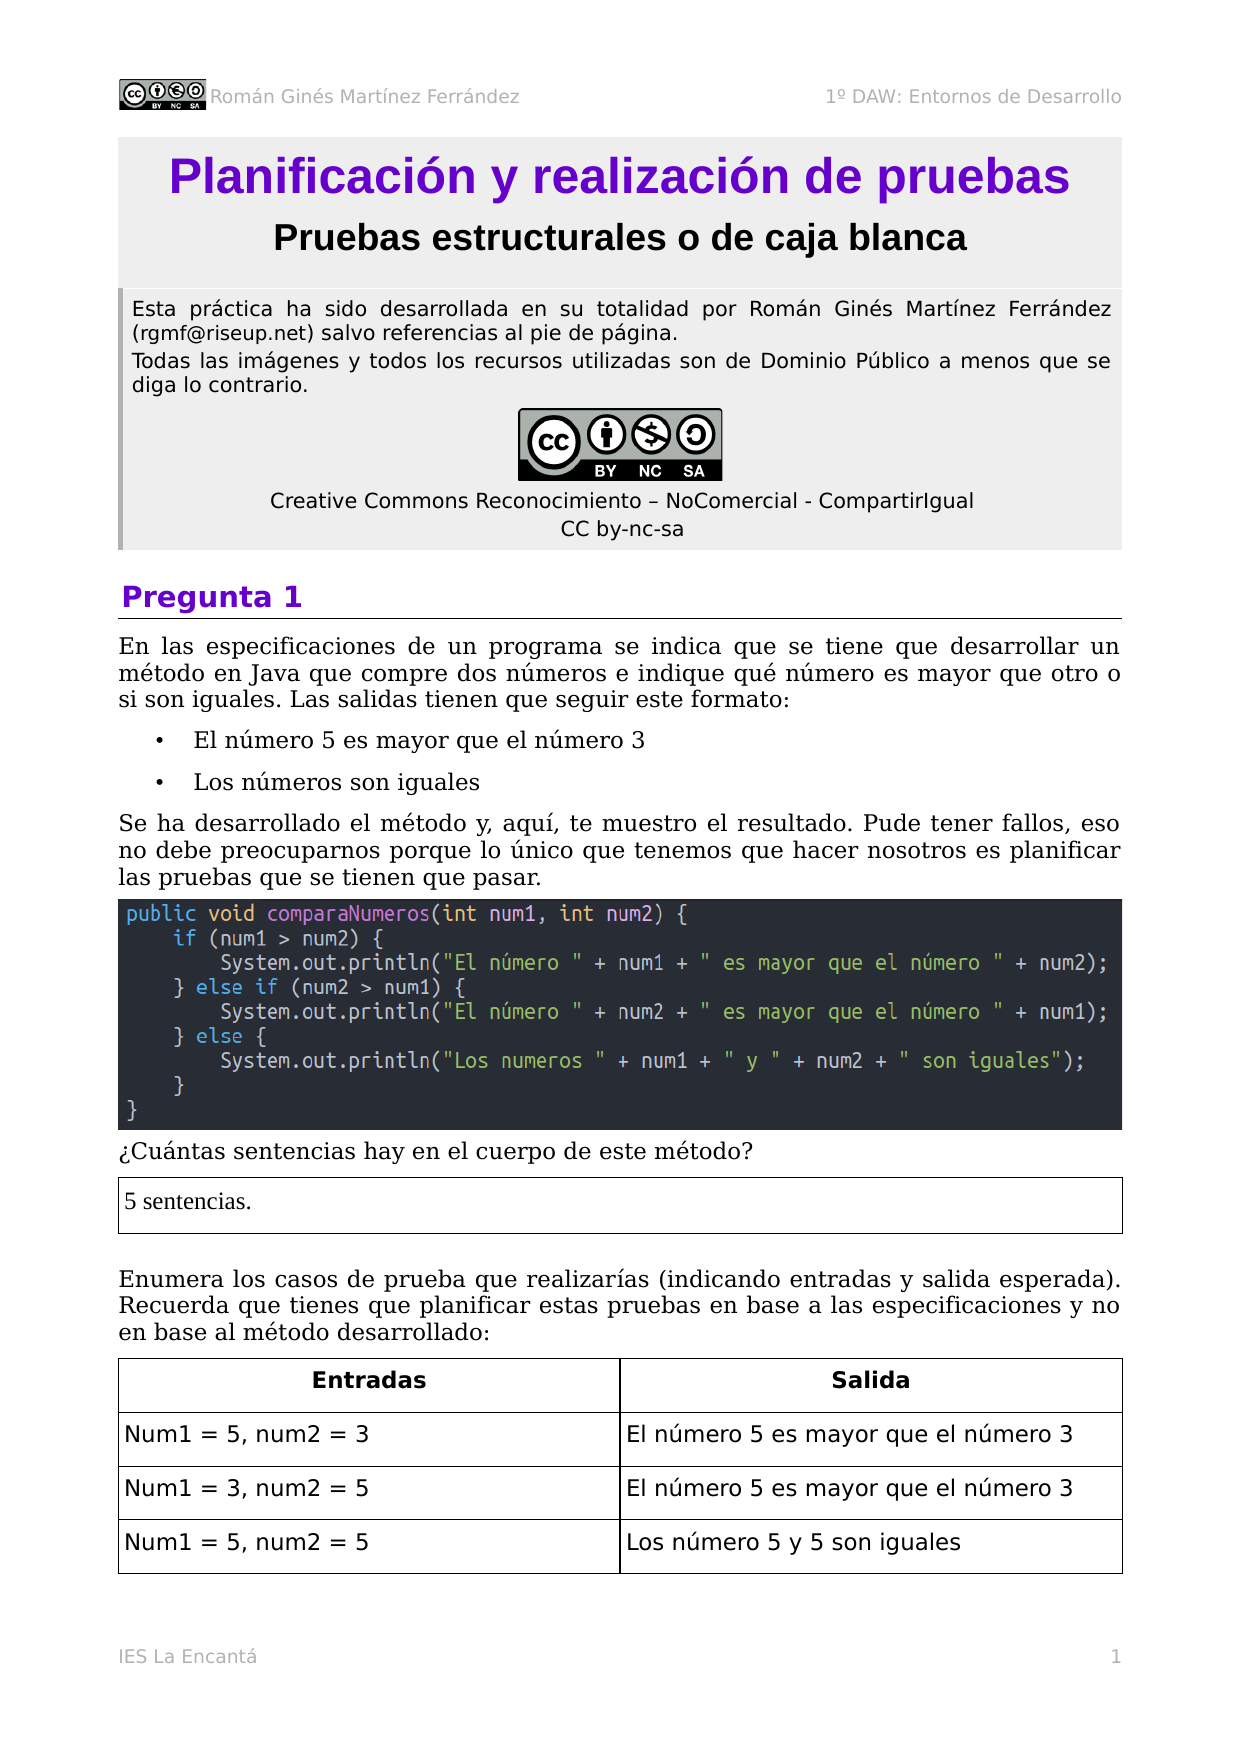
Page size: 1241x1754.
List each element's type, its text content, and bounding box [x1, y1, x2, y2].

table_cell Num1 = 5, num2 = 3 [119, 1413, 619, 1466]
text Se ha desarrollado el método y, aquí, te muestro el resultado. Pude tener fallos, eso no debe preocuparnos porque lo único que tenemos que hacer nosotros es planificar las pruebas que se tienen que pasar. [118, 810, 1122, 890]
picture [118, 899, 1123, 1130]
text Todas las imágenes y todos los recursos utilizadas son de Dominio Público a menos que se diga lo contrario. [123, 340, 1122, 391]
text ¿Cuántas sentencias hay en el cuerpo de este método? [118, 1130, 1122, 1165]
text Creative Commons Reconocimiento – NoComercial - CompartirIgual [123, 391, 1122, 508]
text Pregunta 1 [118, 578, 1122, 618]
list El número 5 es mayor que el número 3 [156, 728, 1122, 754]
text En las especificaciones de un programa se indica que se tiene que desarrollar un método en Java que compre dos números e indique qué número es mayor que otro o si son iguales. Las salidas tienen que seguir este formato: [118, 633, 1122, 713]
table_header Salida [621, 1359, 1122, 1412]
list Los números son iguales [156, 769, 1122, 796]
text CC by-nc-sa [123, 508, 1122, 550]
text Enumera los casos de prueba que realizarías (indicando entradas y salida esperada). Recuerda que tienes que planificar estas pruebas en base a las especificaciones y no en base al método desarrollado: [118, 1266, 1122, 1346]
table_header 5 sentencias. [119, 1178, 1122, 1233]
table_cell El número 5 es mayor que el número 3 [621, 1413, 1122, 1466]
table_cell El número 5 es mayor que el número 3 [621, 1467, 1122, 1519]
picture [518, 408, 723, 481]
table_header Entradas [119, 1359, 619, 1412]
subtitle Pruebas estructurales o de caja blanca [118, 209, 1122, 264]
title Planificación y realización de pruebas [118, 138, 1122, 203]
table_cell Los número 5 y 5 son iguales [621, 1520, 1122, 1573]
table_cell Num1 = 5, num2 = 5 [119, 1520, 619, 1573]
picture [119, 79, 207, 110]
table_cell Num1 = 3, num2 = 5 [119, 1467, 619, 1519]
text Esta práctica ha sido desarrollada en su totalidad por Román Ginés Martínez Ferrández (rgmf@riseup.net) salvo referencias al pie de página. [123, 289, 1122, 340]
